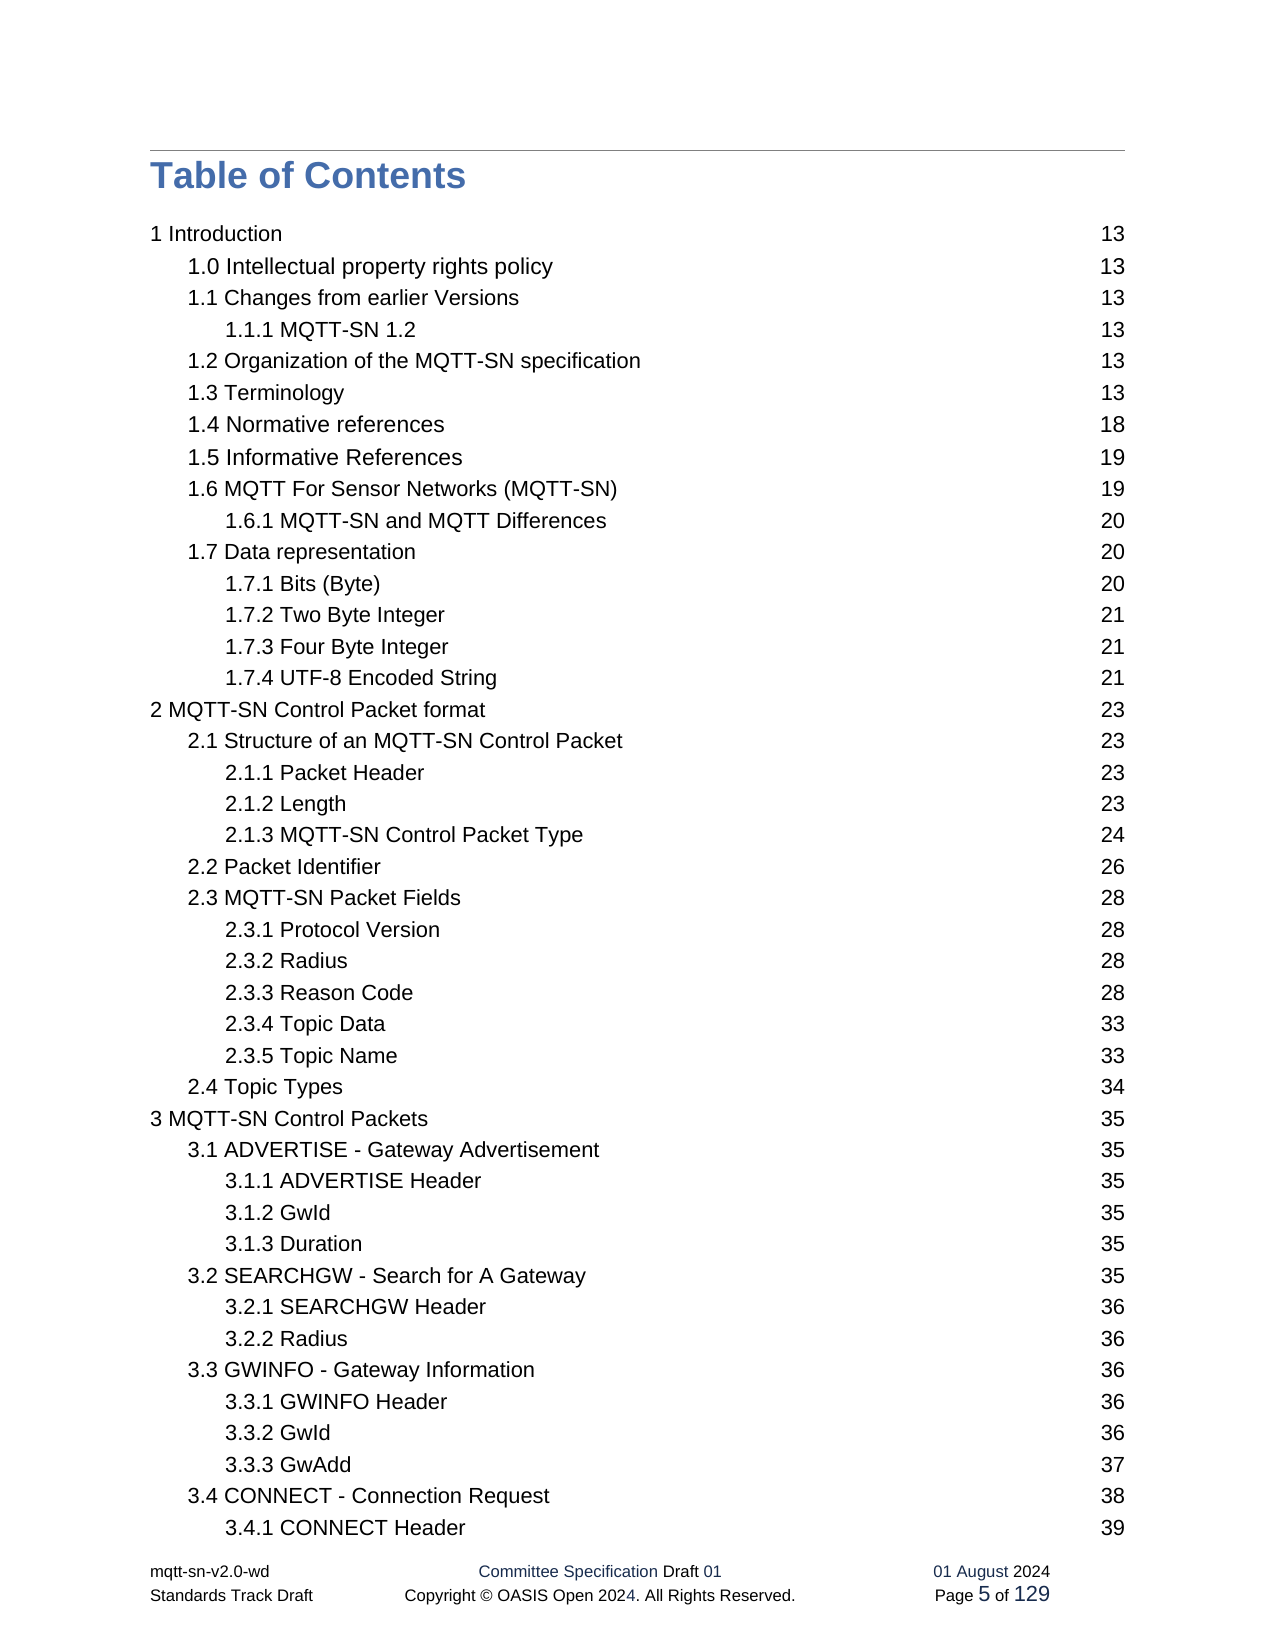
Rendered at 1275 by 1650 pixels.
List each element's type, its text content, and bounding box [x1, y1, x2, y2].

text 1.5 Informative References 19 [187, 444, 1125, 470]
text 3.1.1 ADVERTISE Header 35 [225, 1168, 1125, 1194]
text 2.2 Packet Identifier 26 [187, 854, 1125, 879]
text 3.2 SEARCHGW - Search for A Gateway 35 [187, 1263, 1125, 1288]
text 3.1.3 Duration 35 [225, 1231, 1125, 1257]
text 1.1 Changes from earlier Versions 13 [187, 285, 1125, 311]
text 3.4 CONNECT - Connection Request 38 [187, 1483, 1125, 1508]
text 2.1 Structure of an MQTT-SN Control Packet 23 [187, 728, 1125, 753]
text 1.4 Normative references 18 [187, 411, 1125, 437]
text 3.3 GWINFO - Gateway Information 36 [187, 1357, 1125, 1382]
text Table of Contents [150, 151, 1125, 196]
text 2.1.3 MQTT-SN Control Packet Type 24 [225, 822, 1125, 848]
text 2.3.2 Radius 28 [225, 948, 1125, 973]
text 1.7 Data representation 20 [187, 539, 1125, 564]
text 2.4 Topic Types 34 [187, 1074, 1125, 1099]
text 3.3.3 GwAdd 37 [225, 1452, 1125, 1477]
text 2 MQTT-SN Control Packet format 23 [150, 697, 1125, 722]
text 3.3.1 GWINFO Header 36 [225, 1389, 1125, 1414]
text 1.6 MQTT For Sensor Networks (MQTT-SN) 19 [187, 476, 1125, 502]
text 2.1.1 Packet Header 23 [225, 759, 1125, 785]
text 2.3.4 Topic Data 33 [225, 1011, 1125, 1036]
text 2.3.5 Topic Name 33 [225, 1043, 1125, 1068]
text 1.7.4 UTF-8 Encoded String 21 [225, 665, 1125, 690]
text 2.3 MQTT-SN Packet Fields 28 [187, 885, 1125, 911]
text 1.7.1 Bits (Byte) 20 [225, 571, 1125, 596]
text 1.7.2 Two Byte Integer 21 [225, 602, 1125, 627]
text 3 MQTT-SN Control Packets 35 [150, 1106, 1125, 1131]
text 1.2 Organization of the MQTT-SN specification 13 [187, 348, 1125, 373]
text 2.3.3 Reason Code 28 [225, 980, 1125, 1005]
text 3.1.2 GwId 35 [225, 1200, 1125, 1225]
text 1.1.1 MQTT-SN 1.2 13 [225, 317, 1125, 342]
text 3.1 ADVERTISE - Gateway Advertisement 35 [187, 1137, 1125, 1162]
text 1.7.3 Four Byte Integer 21 [225, 634, 1125, 659]
text 3.2.2 Radius 36 [225, 1326, 1125, 1351]
text 3.4.1 CONNECT Header 39 [225, 1514, 1125, 1540]
text 1.3 Terminology 13 [187, 380, 1125, 405]
text 1 Introduction 13 [150, 221, 1125, 246]
text 3.3.2 GwId 36 [225, 1420, 1125, 1445]
text 3.2.1 SEARCHGW Header 36 [225, 1294, 1125, 1319]
text 2.1.2 Length 23 [225, 791, 1125, 816]
text 1.6.1 MQTT-SN and MQTT Differences 20 [225, 508, 1125, 533]
text 2.3.1 Protocol Version 28 [225, 917, 1125, 942]
text 1.0 Intellectual property rights policy 13 [187, 253, 1125, 279]
